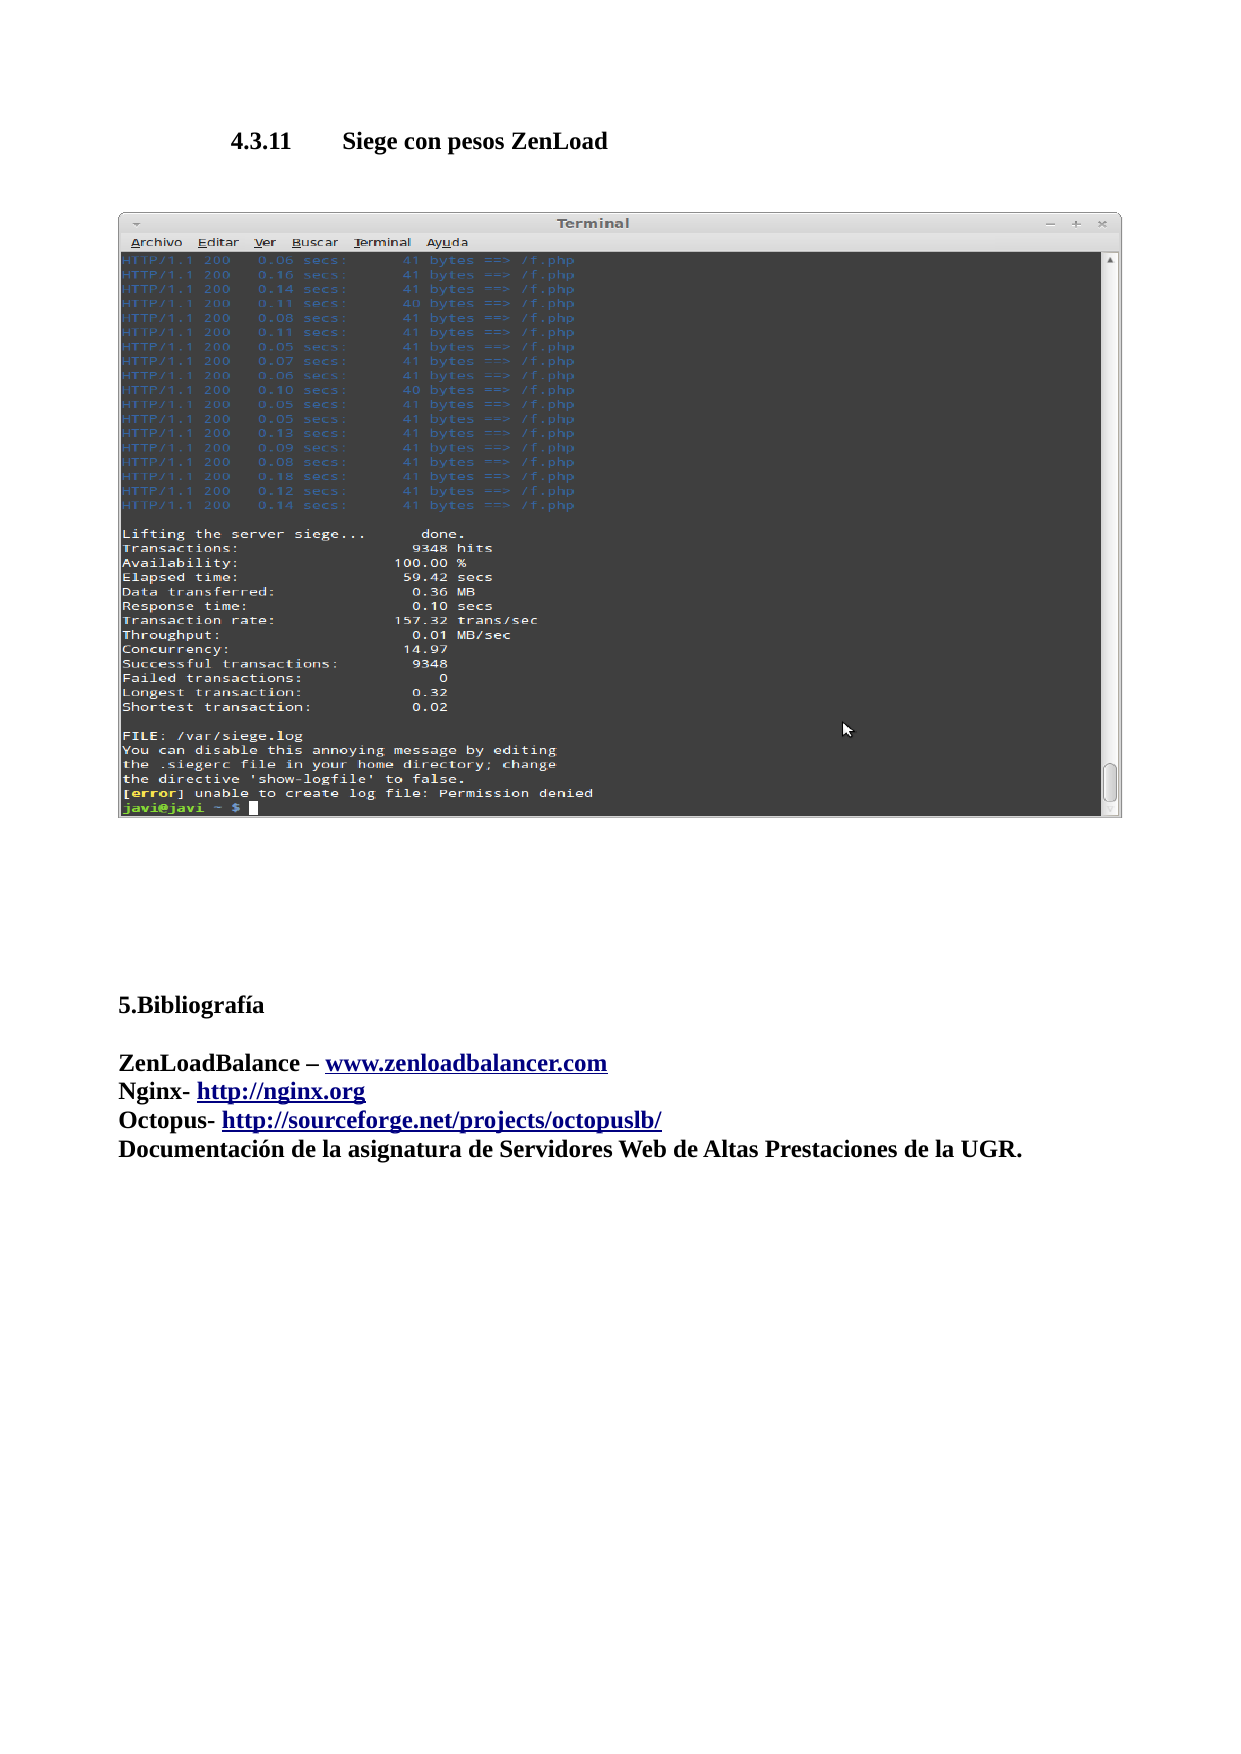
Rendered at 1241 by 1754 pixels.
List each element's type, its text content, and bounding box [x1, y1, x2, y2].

text Octopus- http://sourceforge.net/projects/octopuslb/ [118, 1105, 1122, 1134]
text 5.Bibliografía [118, 990, 1122, 1019]
text ZenLoadBalance – www.zenloadbalancer.com [118, 1048, 1122, 1076]
picture [118, 212, 1123, 818]
list Siege con pesos ZenLoad [231, 126, 1122, 155]
text Nginx- http://nginx.org [118, 1076, 1122, 1105]
text Documentación de la asignatura de Servidores Web de Altas Prestaciones de la UGR. [118, 1134, 1122, 1163]
